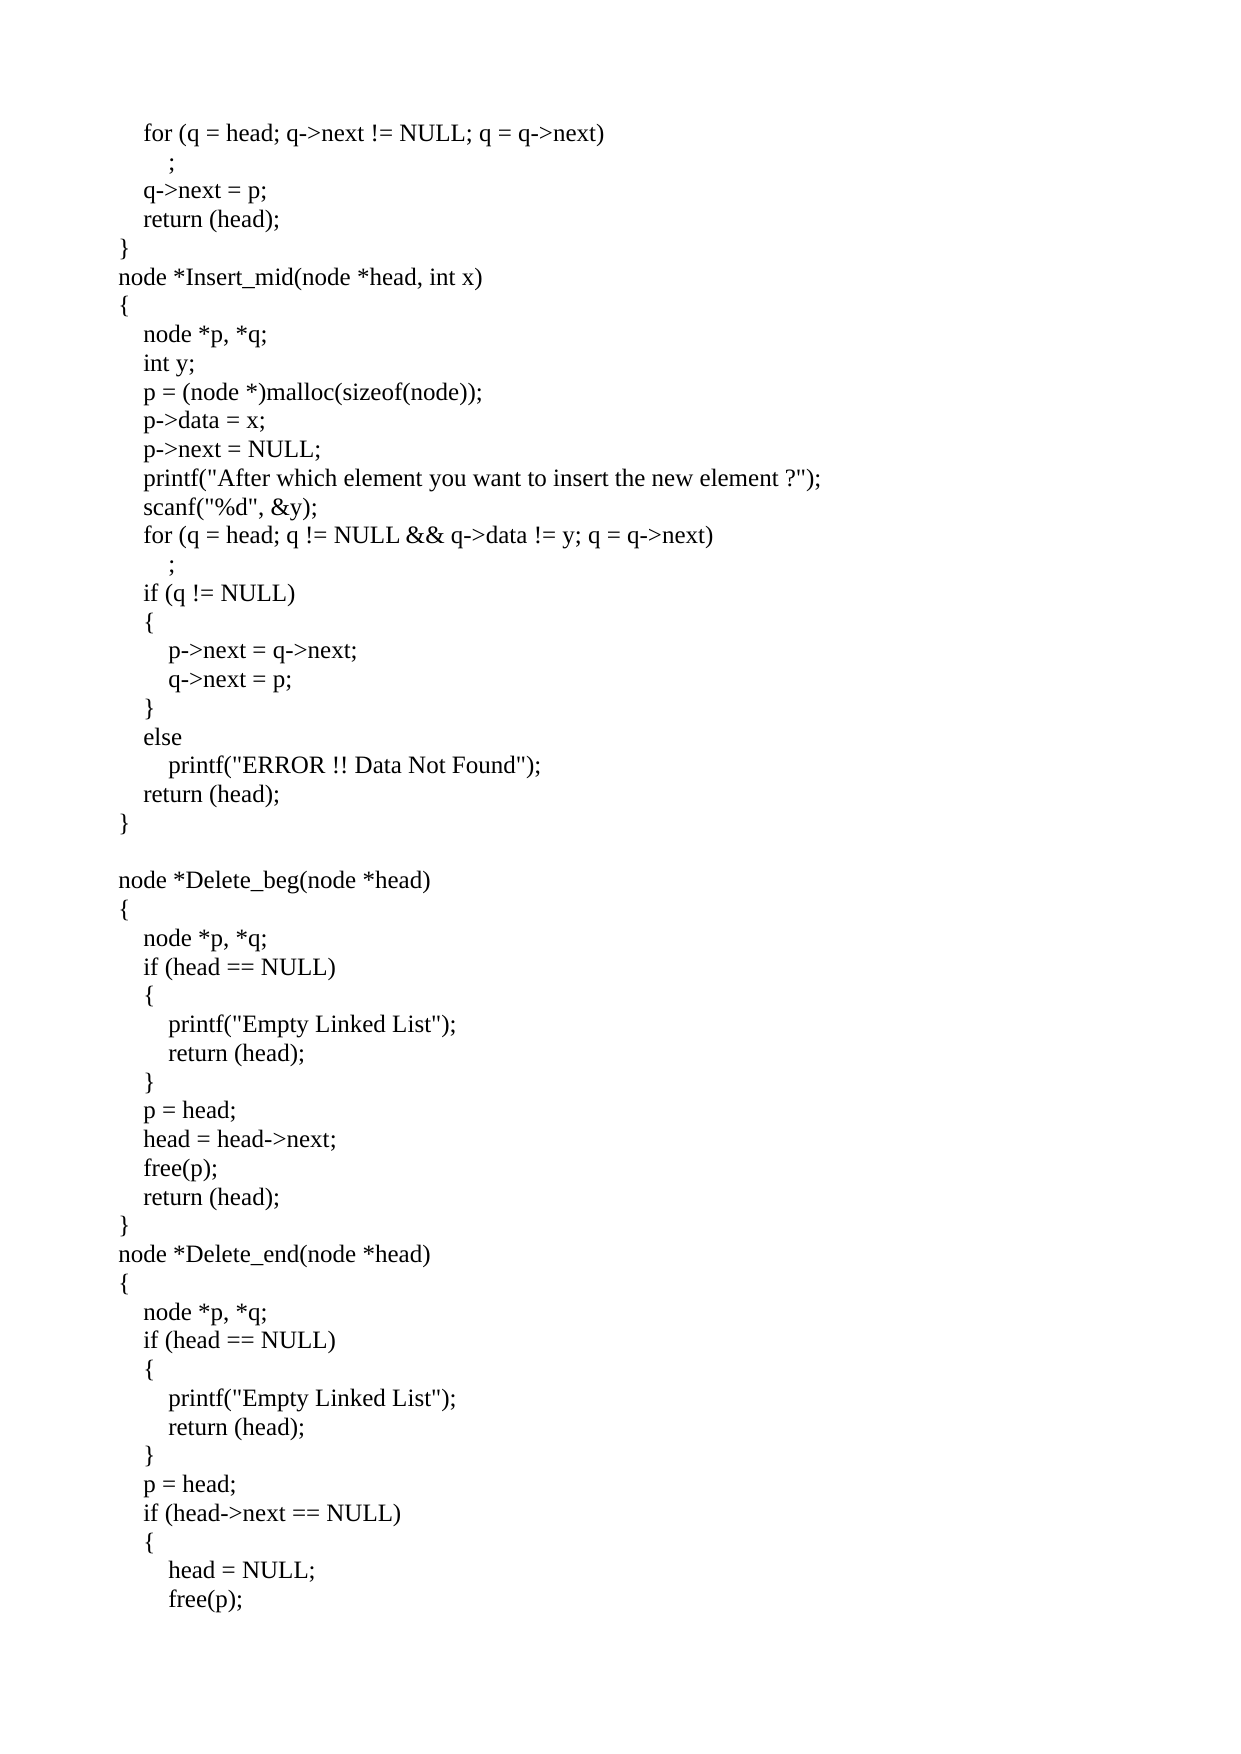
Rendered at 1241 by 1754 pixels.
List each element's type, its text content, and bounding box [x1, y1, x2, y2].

text free(p); [118, 1584, 1122, 1613]
text { [118, 291, 1122, 319]
text for (q = head; q != NULL && q->data != y; q = q->next) [118, 521, 1122, 549]
text head = NULL; [118, 1556, 1122, 1584]
text { [118, 894, 1122, 923]
text for (q = head; q->next != NULL; q = q->next) [118, 118, 1122, 147]
text q->next = p; [118, 664, 1122, 693]
text if (q != NULL) [118, 578, 1122, 607]
text return (head); [118, 1182, 1122, 1211]
text printf("ERROR !! Data Not Found"); [118, 751, 1122, 779]
text int y; [118, 348, 1122, 377]
text return (head); [118, 1412, 1122, 1441]
text } [118, 1067, 1122, 1096]
text if (head == NULL) [118, 1326, 1122, 1354]
text p->next = q->next; [118, 636, 1122, 664]
text if (head == NULL) [118, 952, 1122, 981]
text } [118, 1441, 1122, 1469]
text ; [118, 549, 1122, 578]
text node *Delete_end(node *head) [118, 1239, 1122, 1268]
text p = head; [118, 1096, 1122, 1124]
text p->data = x; [118, 406, 1122, 434]
text return (head); [118, 1038, 1122, 1067]
text node *p, *q; [118, 923, 1122, 952]
text if (head->next == NULL) [118, 1498, 1122, 1527]
text free(p); [118, 1153, 1122, 1182]
text { [118, 1354, 1122, 1383]
text printf("Empty Linked List"); [118, 1009, 1122, 1038]
text { [118, 1527, 1122, 1556]
text node *Insert_mid(node *head, int x) [118, 262, 1122, 291]
text } [118, 1211, 1122, 1239]
text return (head); [118, 204, 1122, 233]
text } [118, 808, 1122, 837]
text printf("Empty Linked List"); [118, 1383, 1122, 1412]
text return (head); [118, 779, 1122, 808]
text else [118, 722, 1122, 751]
text node *Delete_beg(node *head) [118, 866, 1122, 894]
text scanf("%d", &y); [118, 492, 1122, 521]
text head = head->next; [118, 1124, 1122, 1153]
text p->next = NULL; [118, 434, 1122, 463]
text printf("After which element you want to insert the new element ?"); [118, 463, 1122, 492]
text node *p, *q; [118, 319, 1122, 348]
text } [118, 233, 1122, 262]
text ; [118, 147, 1122, 176]
text { [118, 1268, 1122, 1297]
text { [118, 981, 1122, 1009]
text p = head; [118, 1469, 1122, 1498]
text node *p, *q; [118, 1297, 1122, 1326]
text q->next = p; [118, 176, 1122, 204]
text } [118, 693, 1122, 722]
text { [118, 607, 1122, 636]
text p = (node *)malloc(sizeof(node)); [118, 377, 1122, 406]
